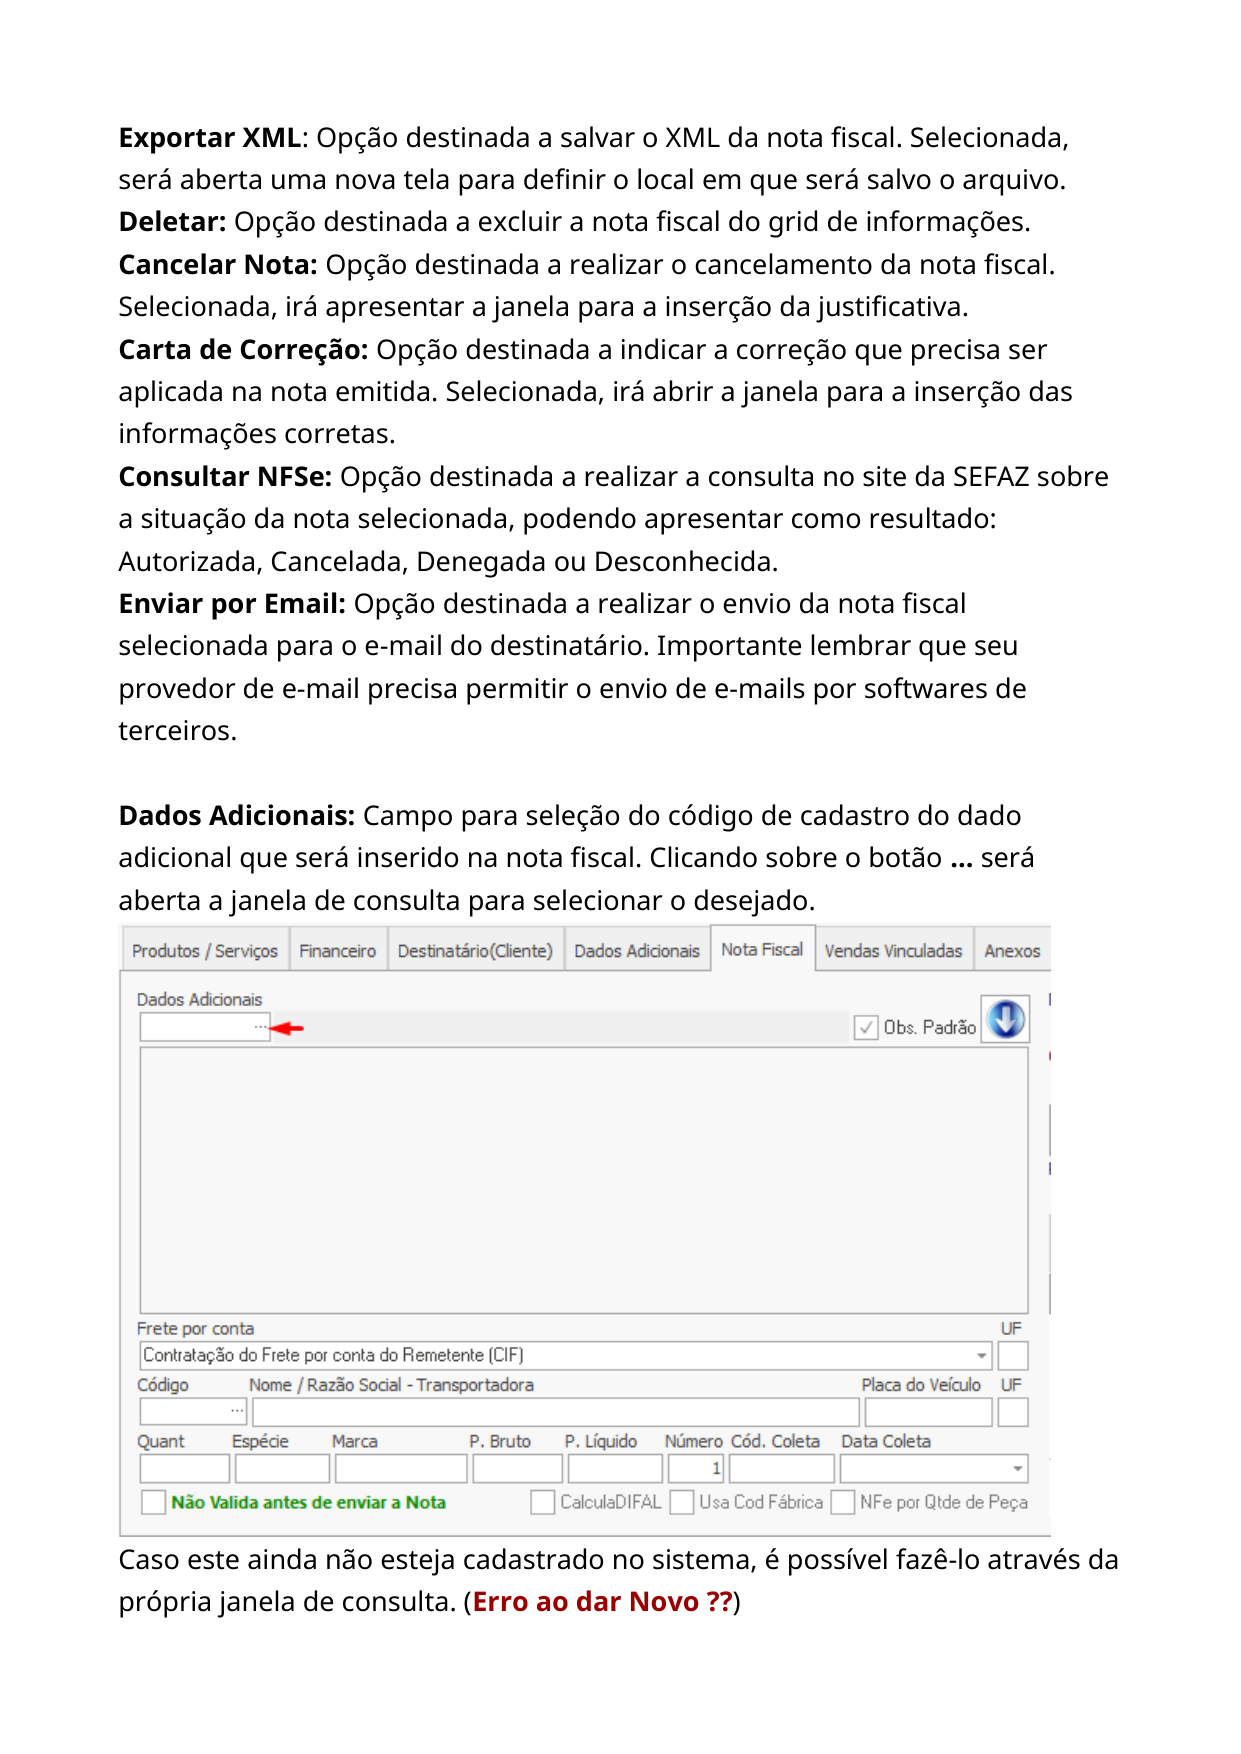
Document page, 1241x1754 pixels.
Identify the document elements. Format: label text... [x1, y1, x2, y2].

text Consultar NFSe: Opção destinada a realizar a consulta no site da SEFAZ sobre a situação da nota selecionada, podendo apresentar como resultado: Autorizada, Cancelada, Denegada ou Desconhecida. [118, 457, 1122, 579]
text Exportar XML: Opção destinada a salvar o XML da nota fiscal. Selecionada, será aberta uma nova tela para definir o local em que será salvo o arquivo. [118, 118, 1122, 197]
text Cancelar Nota: Opção destinada a realizar o cancelamento da nota fiscal. Selecionada, irá apresentar a janela para a inserção da justificativa. [118, 245, 1122, 324]
text Dados Adicionais: Campo para seleção do código de cadastro do dado adicional que será inserido na nota fiscal. Clicando sobre o botão ... será aberta a janela de consulta para selecionar o desejado. [118, 796, 1122, 918]
picture [118, 923, 1051, 1537]
text Caso este ainda não esteja cadastrado no sistema, é possível fazê-lo através da própria janela de consulta. (Erro ao dar Novo ??) [118, 1540, 1122, 1620]
text Enviar por Email: Opção destinada a realizar o envio da nota fiscal selecionada para o e-mail do destinatário. Importante lembrar que seu provedor de e-mail precisa permitir o envio de e-mails por softwares de terceiros. [118, 584, 1122, 748]
text Carta de Correção: Opção destinada a indicar a correção que precisa ser aplicada na nota emitida. Selecionada, irá abrir a janela para a inserção das informações corretas. [118, 330, 1122, 452]
text Deletar: Opção destinada a excluir a nota fiscal do grid de informações. [118, 203, 1122, 240]
